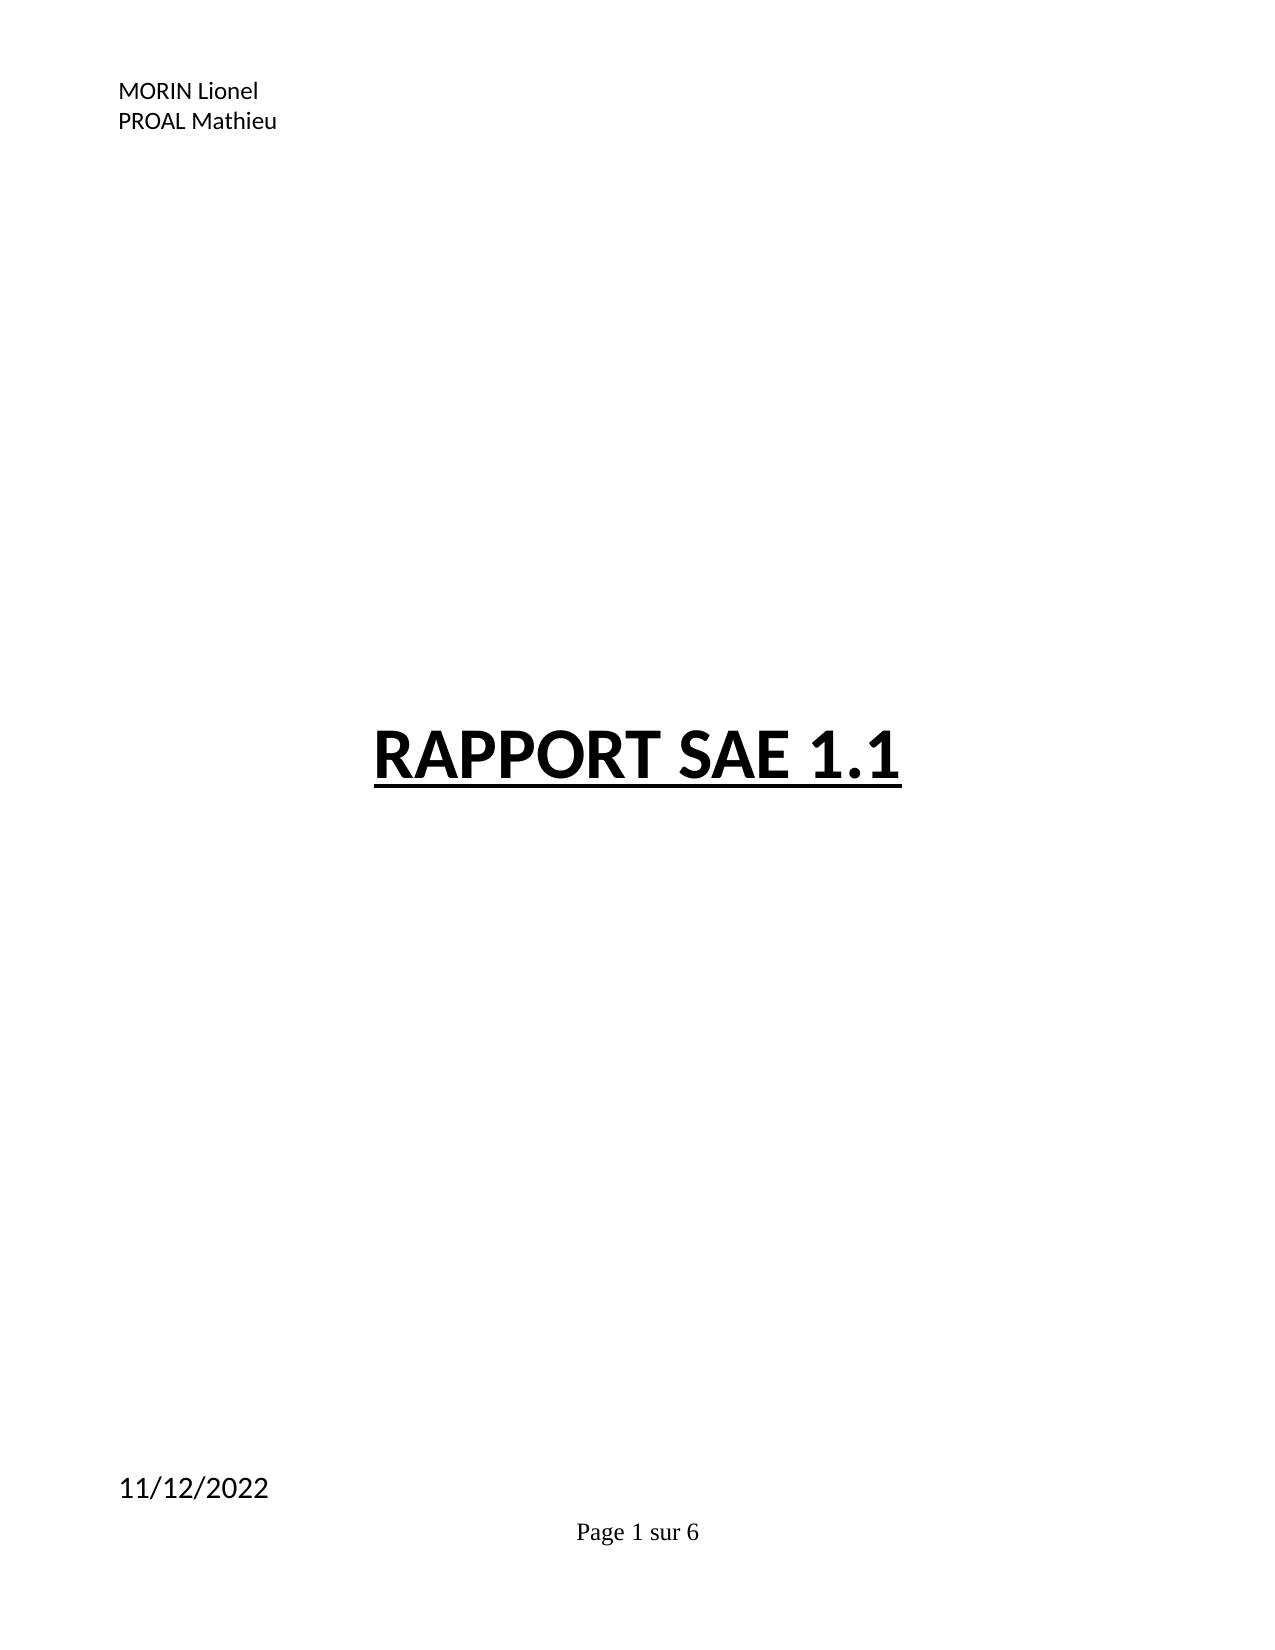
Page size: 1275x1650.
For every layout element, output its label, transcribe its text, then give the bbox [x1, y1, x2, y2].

text 11/12/2022 [118, 1468, 1157, 1506]
text RAPPORT SAE 1.1 [118, 708, 1157, 797]
